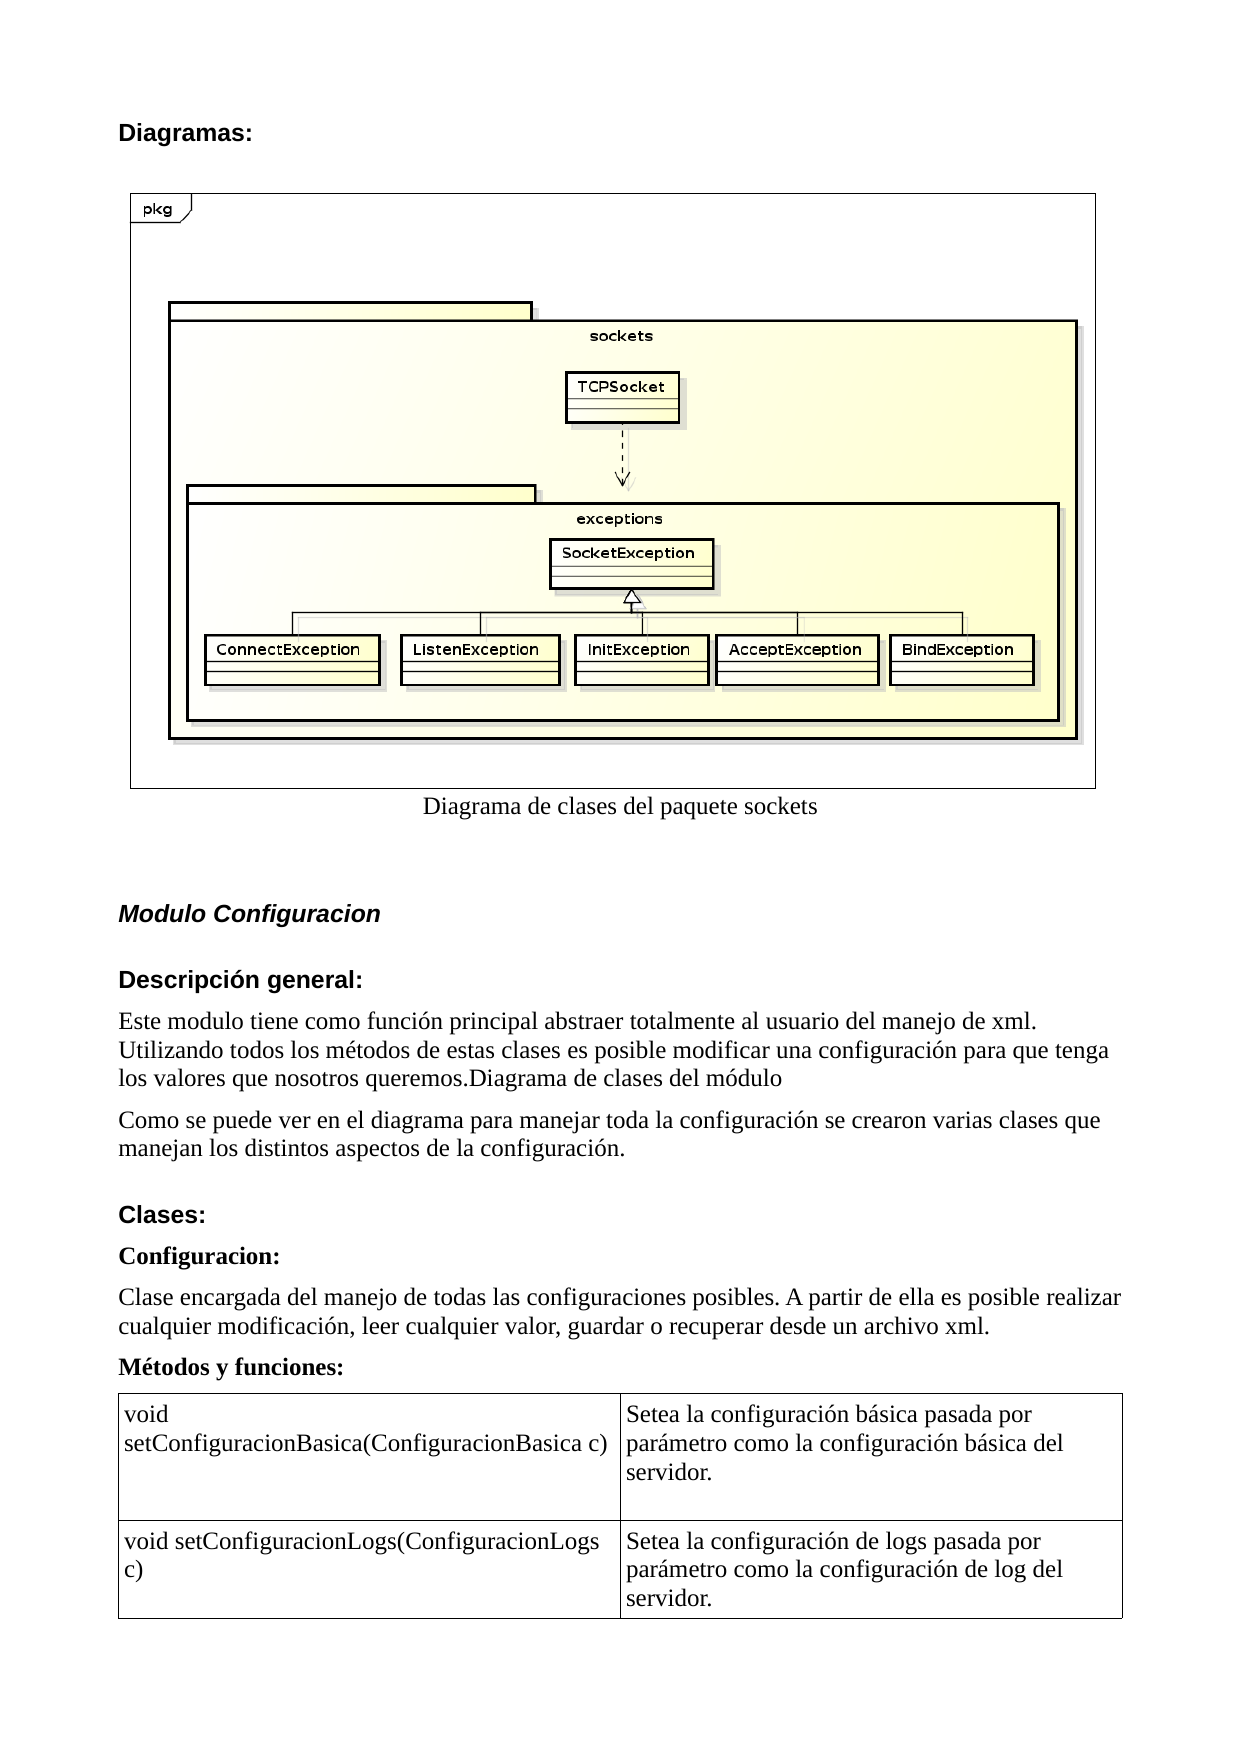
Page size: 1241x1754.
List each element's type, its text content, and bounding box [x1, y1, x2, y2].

text Métodos y funciones: [118, 1352, 1122, 1381]
text Clase encargada del manejo de todas las configuraciones posibles. A partir de ella es posible realizar cualquier modificación, leer cualquier valor, guardar o recuperar desde un archivo xml. [118, 1282, 1122, 1339]
subtitle Modulo Configuracion [118, 899, 1122, 927]
subtitle Clases: [118, 1200, 1122, 1228]
subtitle Descripción general: [118, 965, 1122, 993]
text Configuracion: [118, 1241, 1122, 1269]
table_header void setConfiguracionBasica(ConfiguracionBasica c) [119, 1394, 620, 1520]
picture [118, 182, 1107, 792]
table_header Setea la configuración básica pasada por parámetro como la configuración básica del servidor. [621, 1394, 1122, 1520]
text Como se puede ver en el diagrama para manejar toda la configuración se crearon varias clases que manejan los distintos aspectos de la configuración. [118, 1105, 1122, 1162]
text Este modulo tiene como función principal abstraer totalmente al usuario del manejo de xml. Utilizando todos los métodos de estas clases es posible modificar una configuración para que tenga los valores que nosotros queremos.Diagrama de clases del módulo [118, 1006, 1122, 1092]
subtitle Diagramas: [118, 118, 1122, 147]
table_cell void setConfiguracionLogs(ConfiguracionLogs c) [119, 1521, 620, 1618]
table_cell Setea la configuración de logs pasada por parámetro como la configuración de log del servidor. [621, 1521, 1122, 1618]
text Diagrama de clases del paquete sockets [118, 159, 1122, 820]
